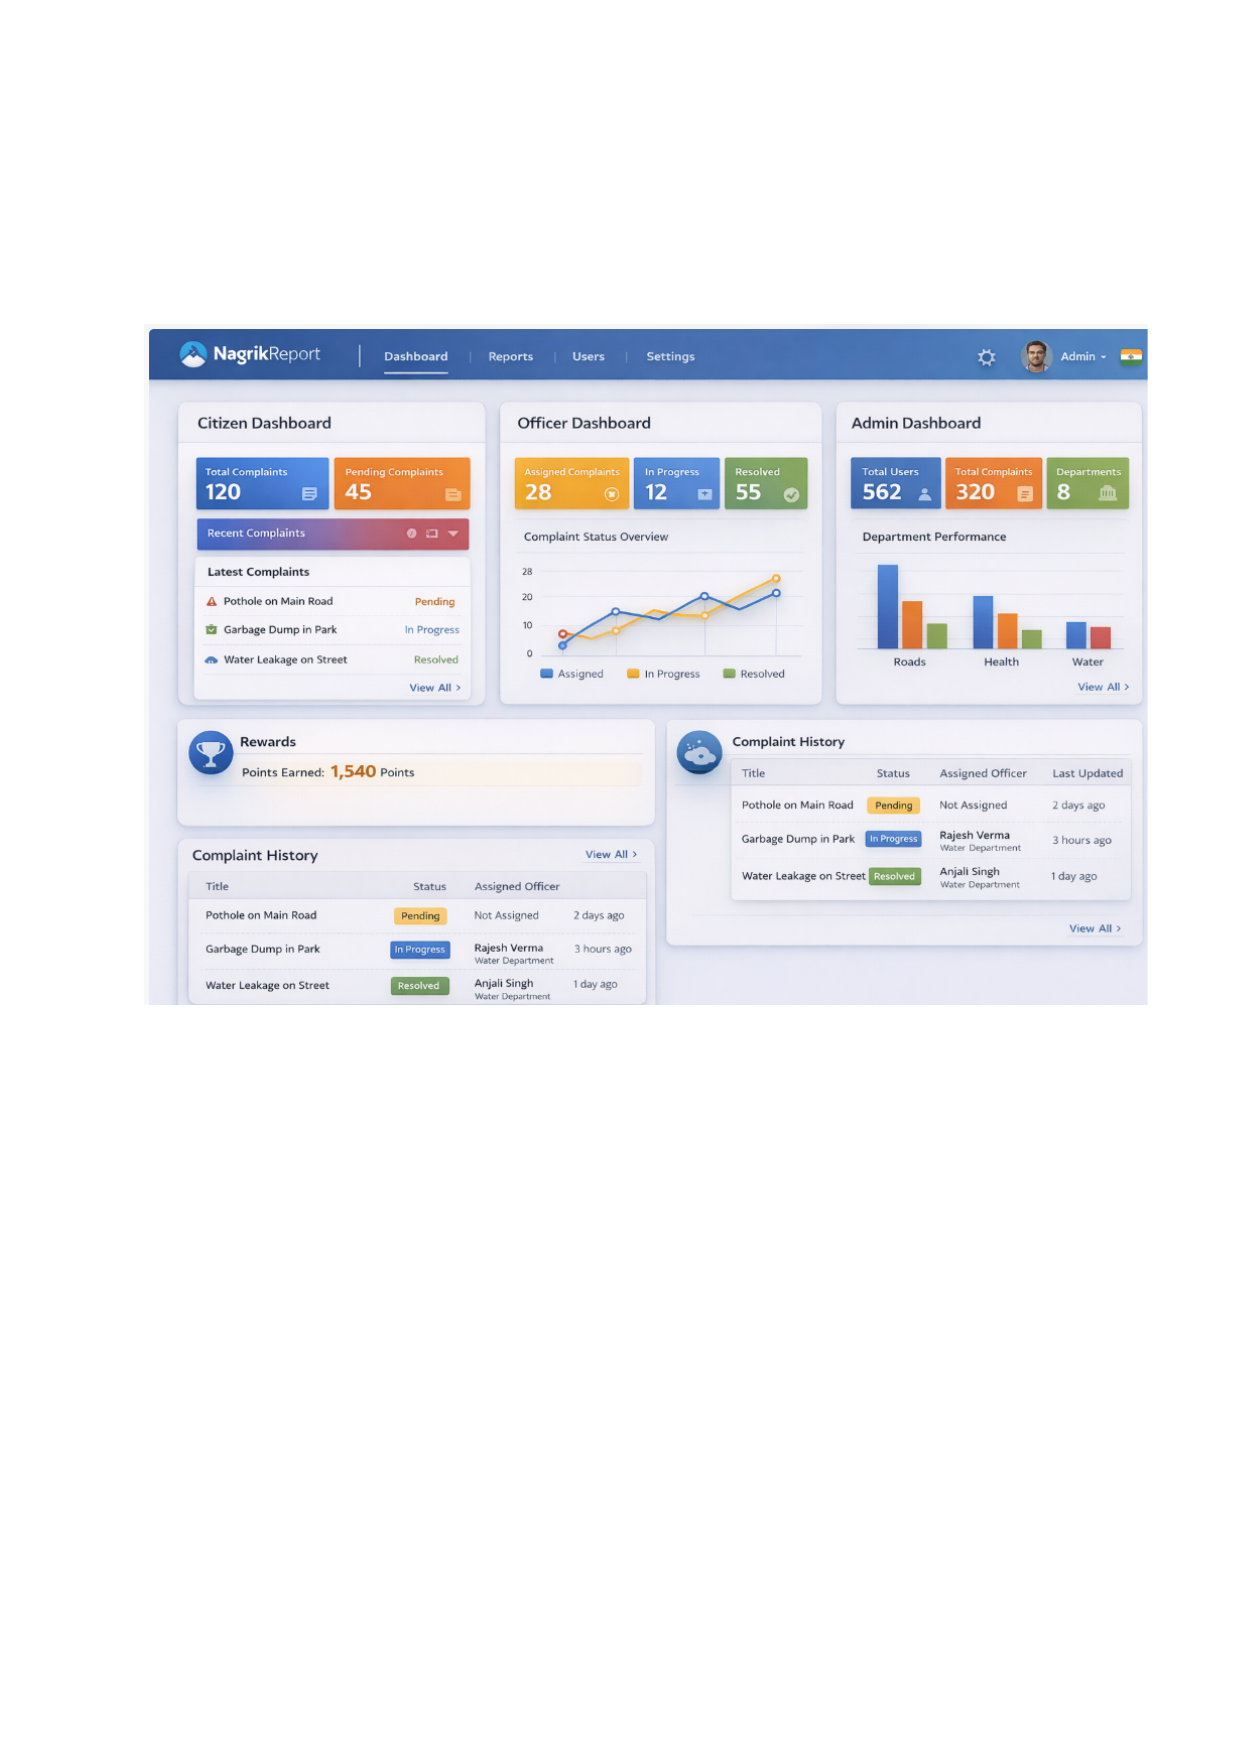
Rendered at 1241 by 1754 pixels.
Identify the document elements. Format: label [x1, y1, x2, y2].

picture [143, 324, 1148, 1005]
